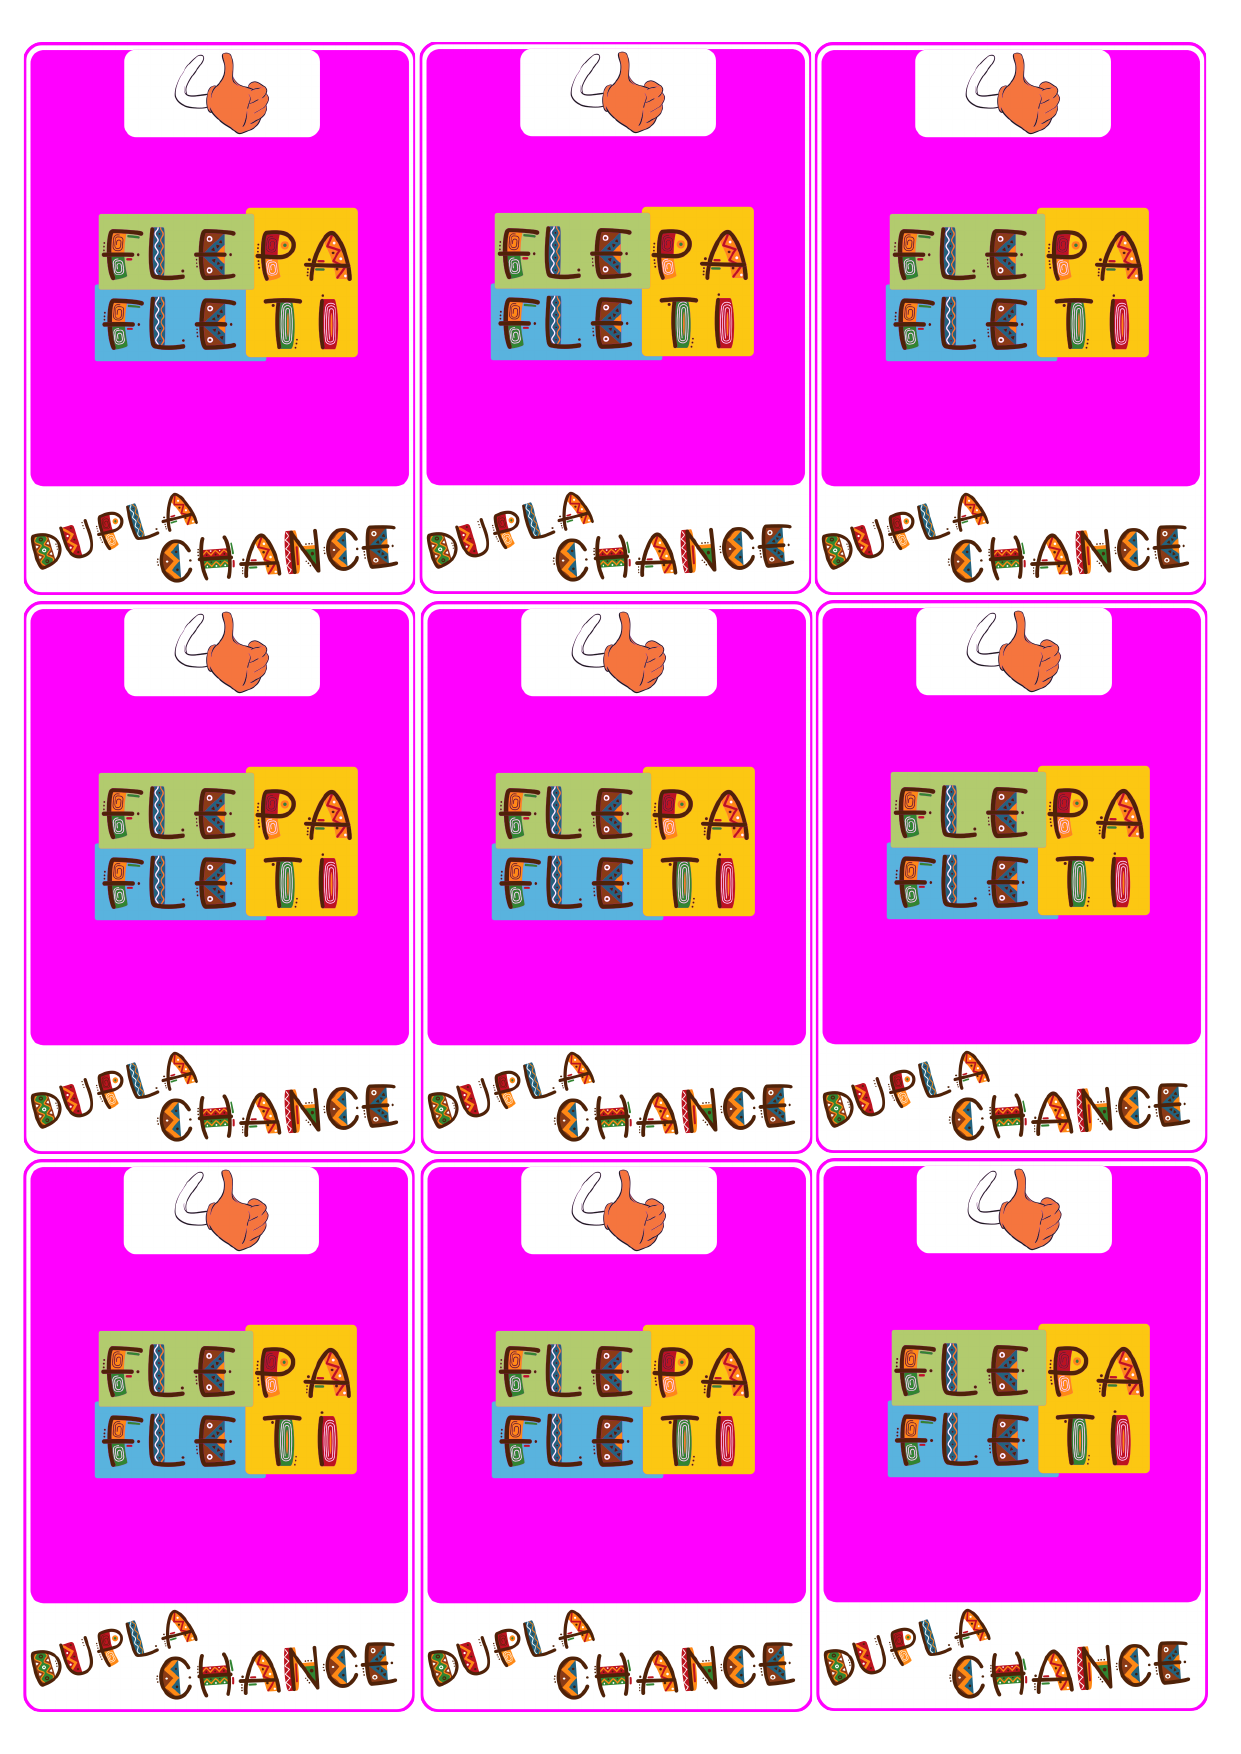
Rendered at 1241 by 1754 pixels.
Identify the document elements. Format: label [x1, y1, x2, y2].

picture [420, 601, 813, 1154]
picture [23, 601, 416, 1154]
picture [815, 600, 1208, 1153]
picture [23, 42, 416, 595]
picture [420, 1159, 813, 1712]
picture [814, 42, 1207, 595]
picture [23, 1159, 415, 1712]
picture [816, 1158, 1208, 1711]
picture [419, 42, 812, 594]
